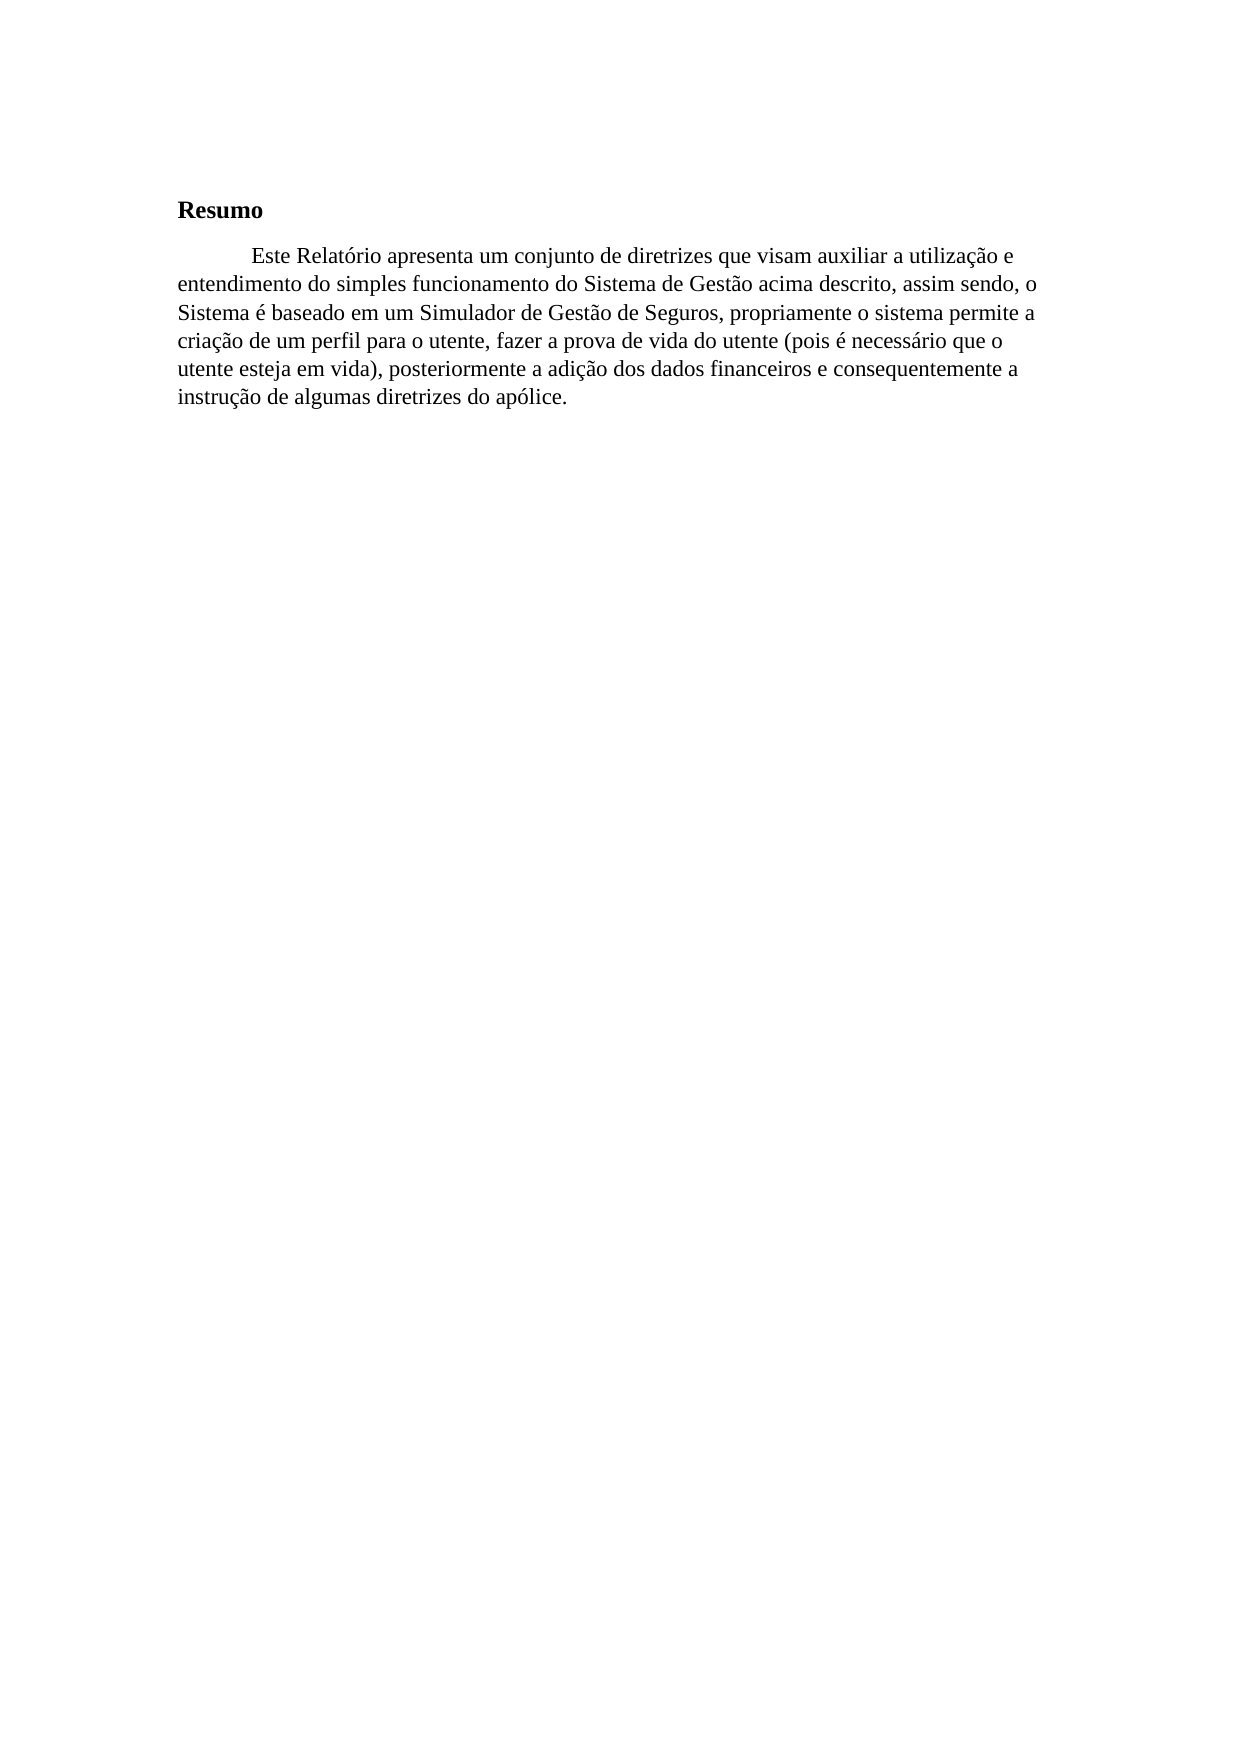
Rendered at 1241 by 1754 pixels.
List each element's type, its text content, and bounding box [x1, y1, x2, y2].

text Resumo [177, 195, 1063, 224]
text Este Relatório apresenta um conjunto de diretrizes que visam auxiliar a utilização e entendimento do simples funcionamento do Sistema de Gestão acima descrito, assim sendo, o Sistema é baseado em um Simulador de Gestão de Seguros, propriamente o sistema permite a criação de um perfil para o utente, fazer a prova de vida do utente (pois é necessário que o utente esteja em vida), posteriormente a adição dos dados financeiros e consequentemente a instrução de algumas diretrizes do apólice. [177, 242, 1063, 409]
